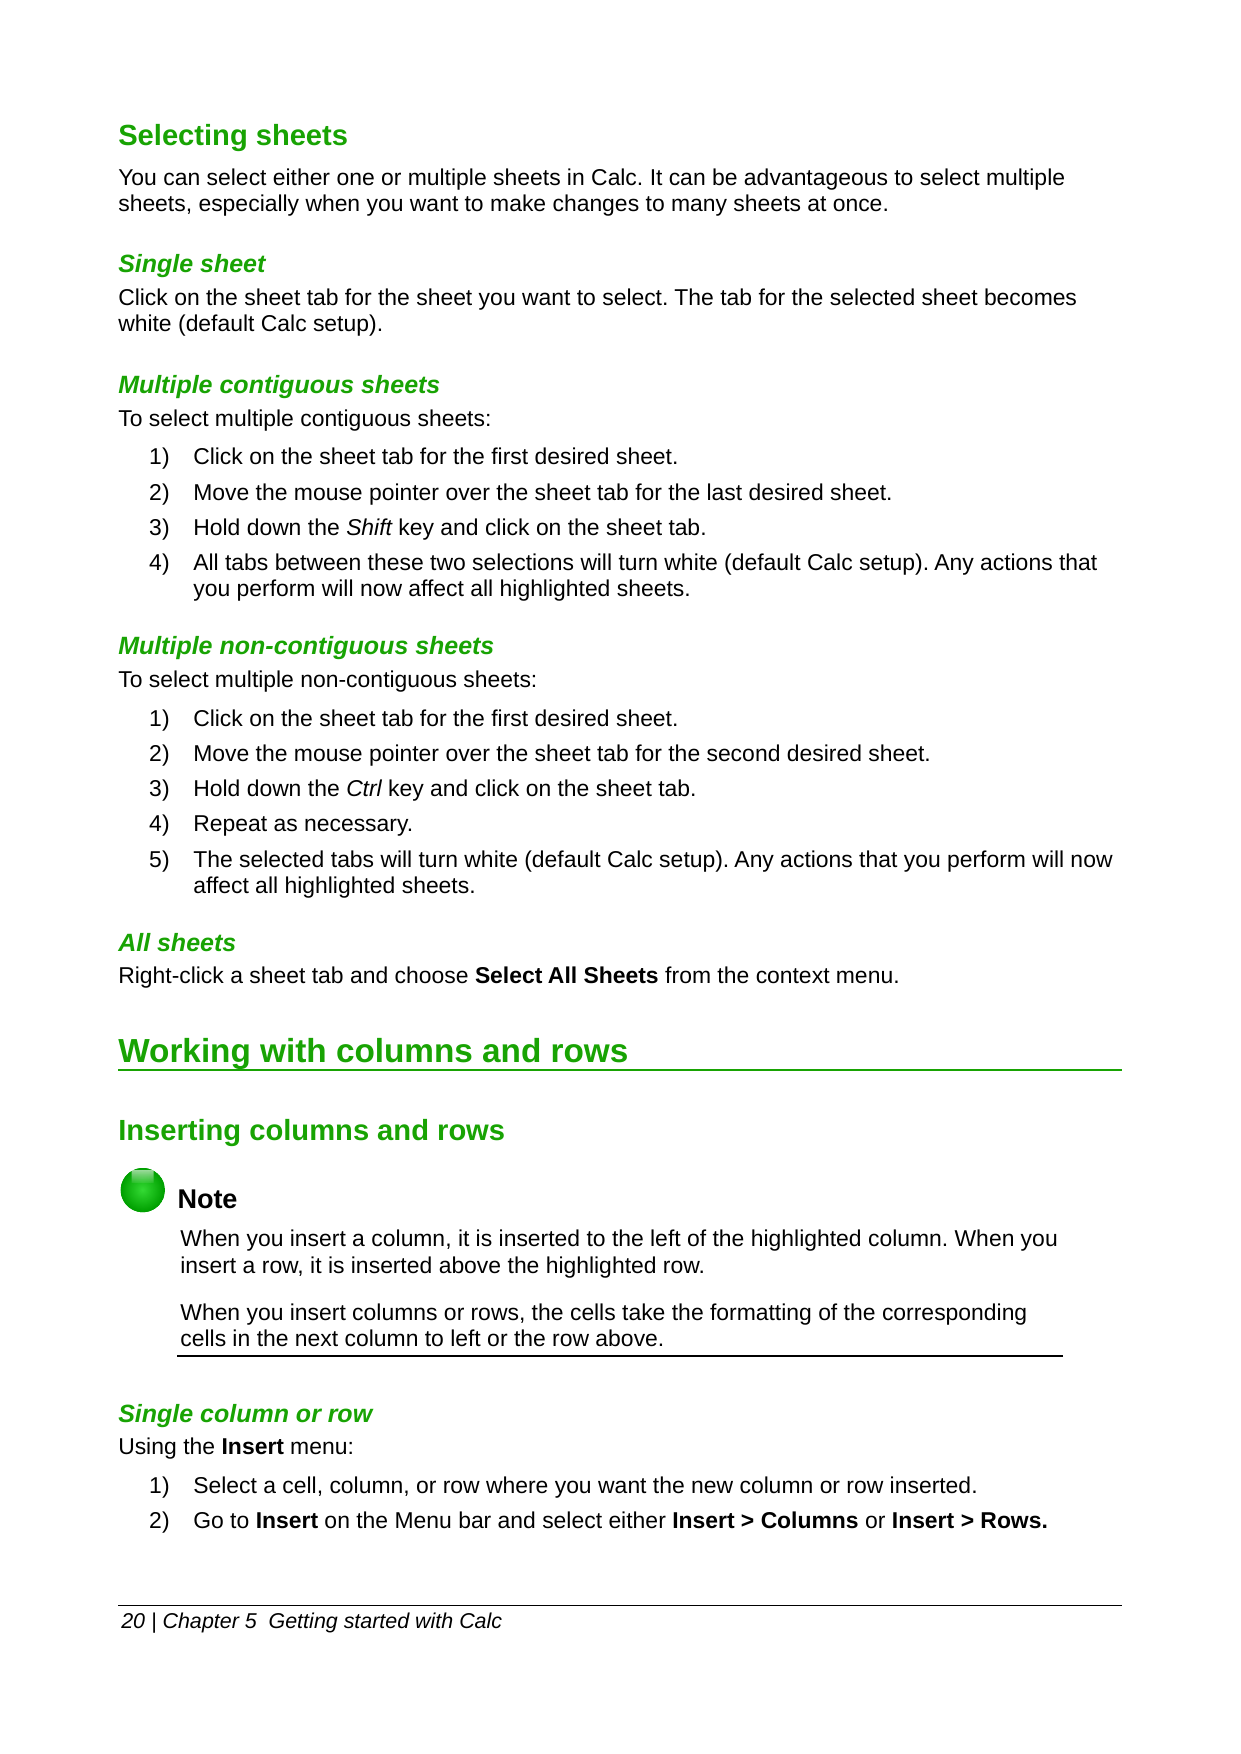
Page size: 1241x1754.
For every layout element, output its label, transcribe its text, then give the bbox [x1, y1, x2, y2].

list To select multiple contiguous sheets: [118, 404, 1122, 431]
subtitle Working with columns and rows [118, 1031, 1122, 1069]
subtitle Inserting columns and rows [118, 1113, 1122, 1146]
list Repeat as necessary. [169, 810, 1122, 837]
list Move the mouse pointer over the sheet tab for the second desired sheet. [169, 740, 1122, 766]
list To select multiple non-contiguous sheets: [118, 666, 1122, 692]
subtitle Single sheet [118, 249, 1122, 278]
list Go to Insert on the Menu bar and select either Insert > Columns or Insert > Rows. [169, 1507, 1122, 1534]
list Hold down the Shift key and click on the sheet tab. [169, 514, 1122, 540]
text Right-click a sheet tab and choose Select All Sheets from the context menu. [118, 962, 1122, 989]
subtitle Note [118, 1165, 1122, 1215]
list Click on the sheet tab for the first desired sheet. [169, 443, 1122, 470]
text Click on the sheet tab for the sheet you want to select. The tab for the selected sheet becomes white (default Calc setup). [118, 284, 1122, 337]
list The selected tabs will turn white (default Calc setup). Any actions that you perform will now affect all highlighted sheets. [169, 846, 1122, 898]
text When you insert a column, it is inserted to the left of the highlighted column. When you insert a row, it is inserted above the highlighted row. [177, 1222, 1063, 1278]
text When you insert columns or rows, the cells take the formatting of the corresponding cells in the next column to left or the row above. [177, 1296, 1063, 1355]
list Using the Insert menu: [118, 1433, 1122, 1459]
subtitle All sheets [118, 928, 1122, 956]
list Hold down the Ctrl key and click on the sheet tab. [169, 775, 1122, 801]
subtitle Selecting sheets [118, 118, 1122, 152]
subtitle Multiple non-contiguous sheets [118, 631, 1122, 660]
subtitle Multiple contiguous sheets [118, 370, 1122, 398]
subtitle Single column or row [118, 1398, 1122, 1427]
list Move the mouse pointer over the sheet tab for the last desired sheet. [169, 478, 1122, 505]
list Click on the sheet tab for the first desired sheet. [169, 705, 1122, 731]
text You can select either one or multiple sheets in Calc. It can be advantageous to select multiple sheets, especially when you want to make changes to many sheets at once. [118, 163, 1122, 216]
list Select a cell, column, or row where you want the new column or row inserted. [169, 1472, 1122, 1498]
list All tabs between these two selections will turn white (default Calc setup). Any actions that you perform will now affect all highlighted sheets. [169, 549, 1122, 602]
